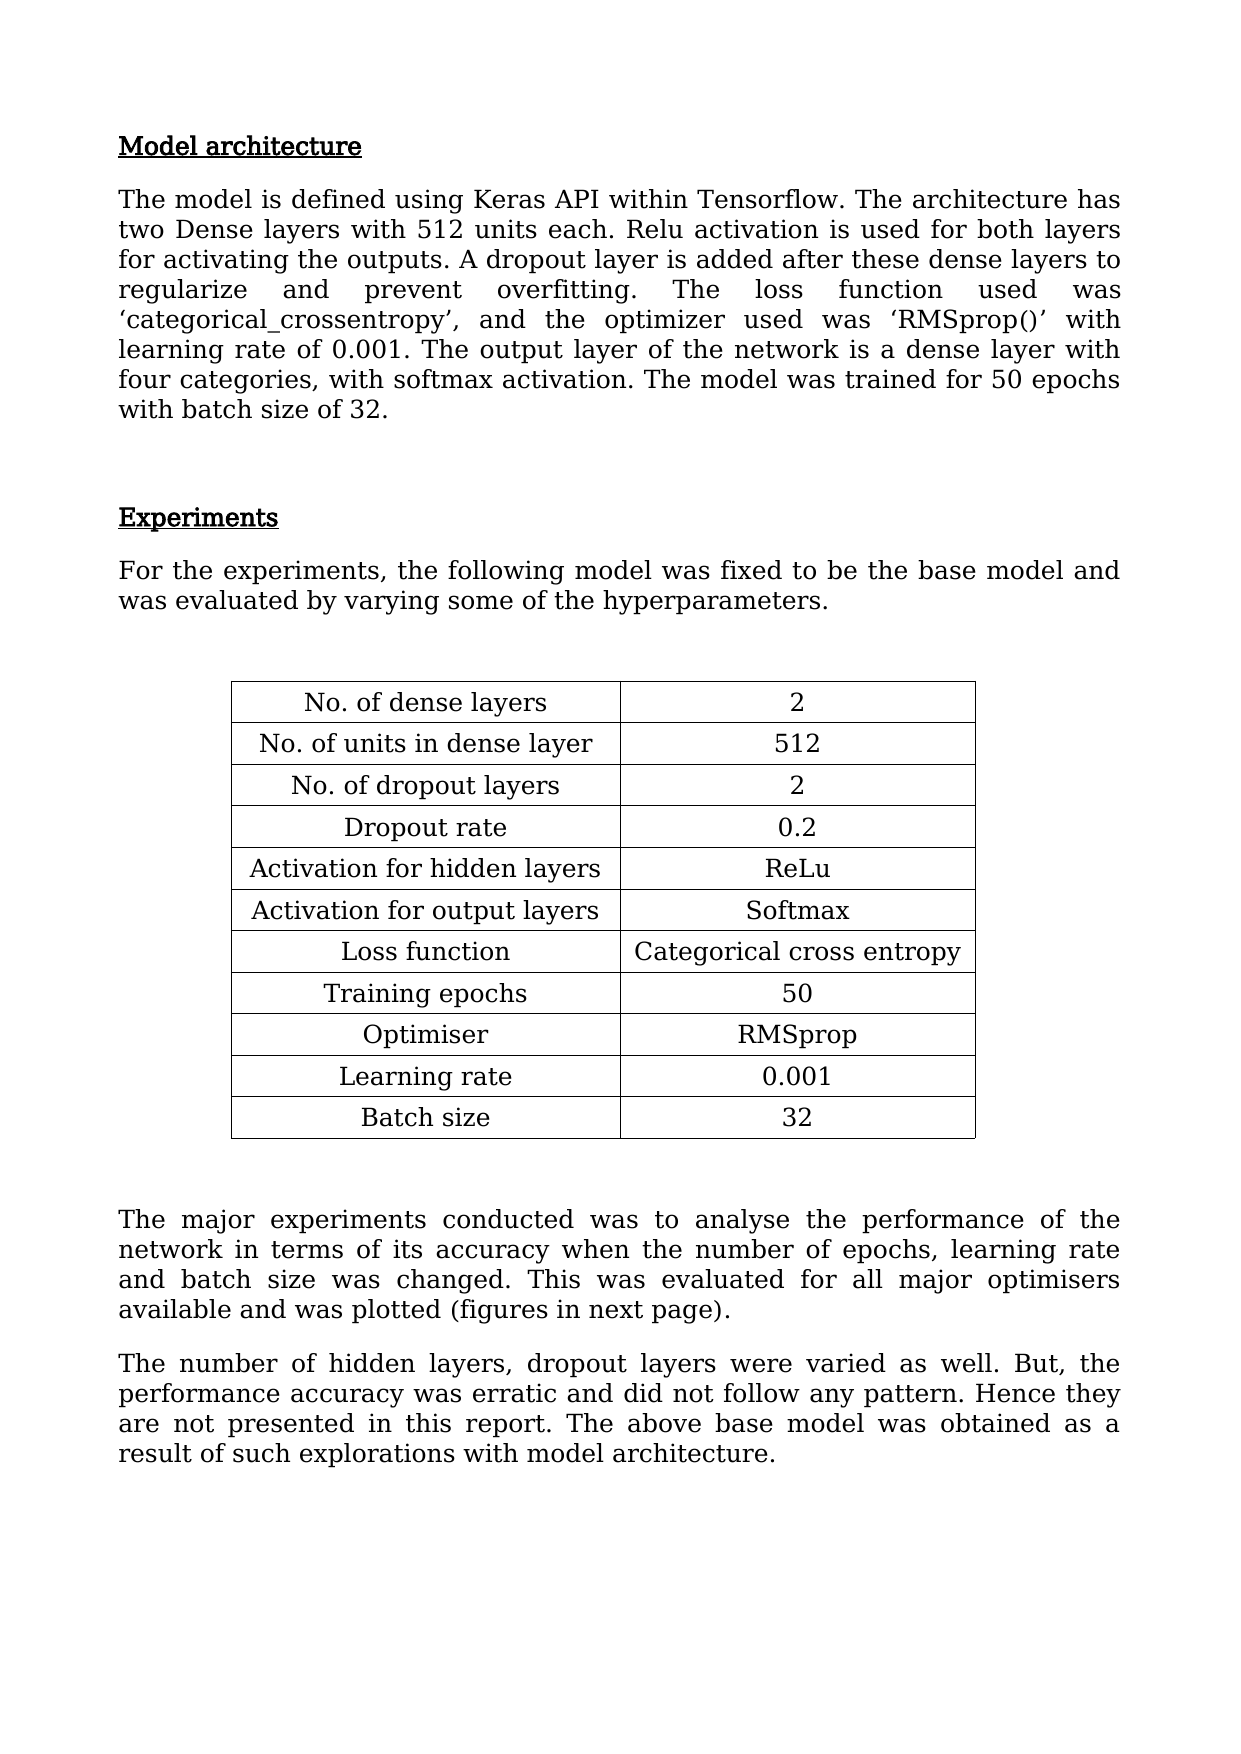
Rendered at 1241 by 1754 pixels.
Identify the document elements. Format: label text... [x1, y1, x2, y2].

table_cell RMSprop [621, 1014, 975, 1055]
table_cell Loss function [232, 931, 620, 972]
table_cell Activation for output layers [232, 890, 620, 930]
text For the experiments, the following model was fixed to be the base model and was evaluated by varying some of the hyperparameters. [118, 555, 1122, 615]
text The number of hidden layers, dropout layers were varied as well. But, the performance accuracy was erratic and did not follow any pattern. Hence they are not presented in this report. The above base model was obtained as a result of such explorations with model architecture. [118, 1347, 1122, 1467]
table_cell 2 [621, 765, 975, 805]
table_cell Dropout rate [232, 806, 620, 847]
table_cell No. of units in dense layer [232, 723, 620, 764]
table_cell Categorical cross entropy [621, 931, 975, 972]
text The model is defined using Keras API within Tensorflow. The architecture has two Dense layers with 512 units each. Relu activation is used for both layers for activating the outputs. A dropout layer is added after these dense layers to regularize and prevent overfitting. The loss function used was ‘categorical_crossentropy’, and the optimizer used was ‘RMSprop()’ with learning rate of 0.001. The output layer of the network is a dense layer with four categories, with softmax activation. The model was trained for 50 epochs with batch size of 32. [118, 184, 1122, 424]
table_cell Learning rate [232, 1056, 620, 1096]
table_cell Softmax [621, 890, 975, 930]
table_cell Batch size [232, 1097, 620, 1138]
text The major experiments conducted was to analyse the performance of the network in terms of its accuracy when the number of epochs, learning rate and batch size was changed. This was evaluated for all major optimisers available and was plotted (figures in next page). [118, 1203, 1122, 1323]
table_cell Training epochs [232, 973, 620, 1013]
table_header 2 [621, 682, 975, 722]
table_cell 50 [621, 973, 975, 1013]
text Model architecture [118, 130, 1122, 160]
text Experiments [118, 501, 1122, 531]
table_cell Optimiser [232, 1014, 620, 1055]
table_cell 32 [621, 1097, 975, 1138]
table_cell 0.001 [621, 1056, 975, 1096]
table_cell ReLu [621, 848, 975, 888]
table_cell 0.2 [621, 806, 975, 847]
table_cell No. of dropout layers [232, 765, 620, 805]
table_cell Activation for hidden layers [232, 848, 620, 888]
table_header No. of dense layers [232, 682, 620, 722]
table_cell 512 [621, 723, 975, 764]
